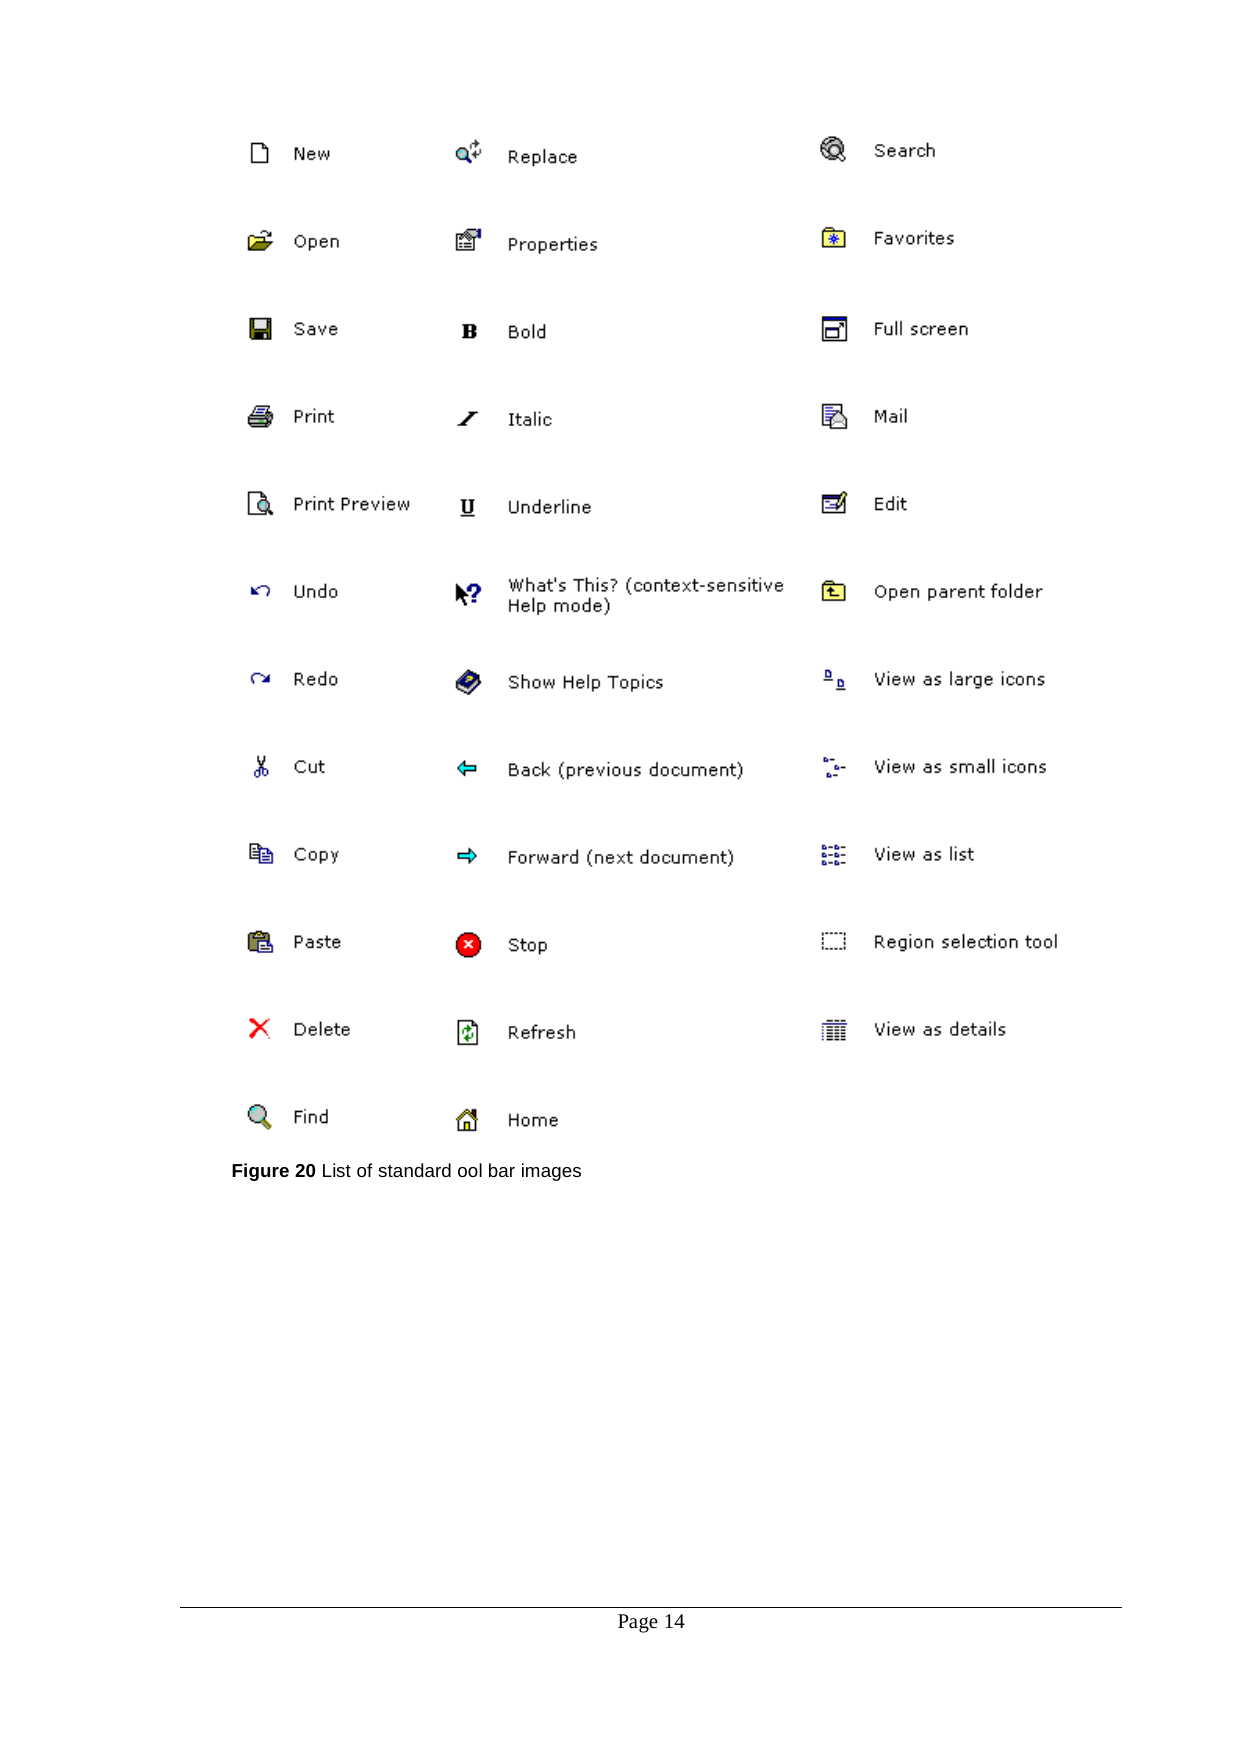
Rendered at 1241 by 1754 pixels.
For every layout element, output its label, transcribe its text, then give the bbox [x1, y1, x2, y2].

picture [231, 118, 1071, 1161]
text Figure 20 List of standard ool bar images [231, 1161, 1070, 1181]
